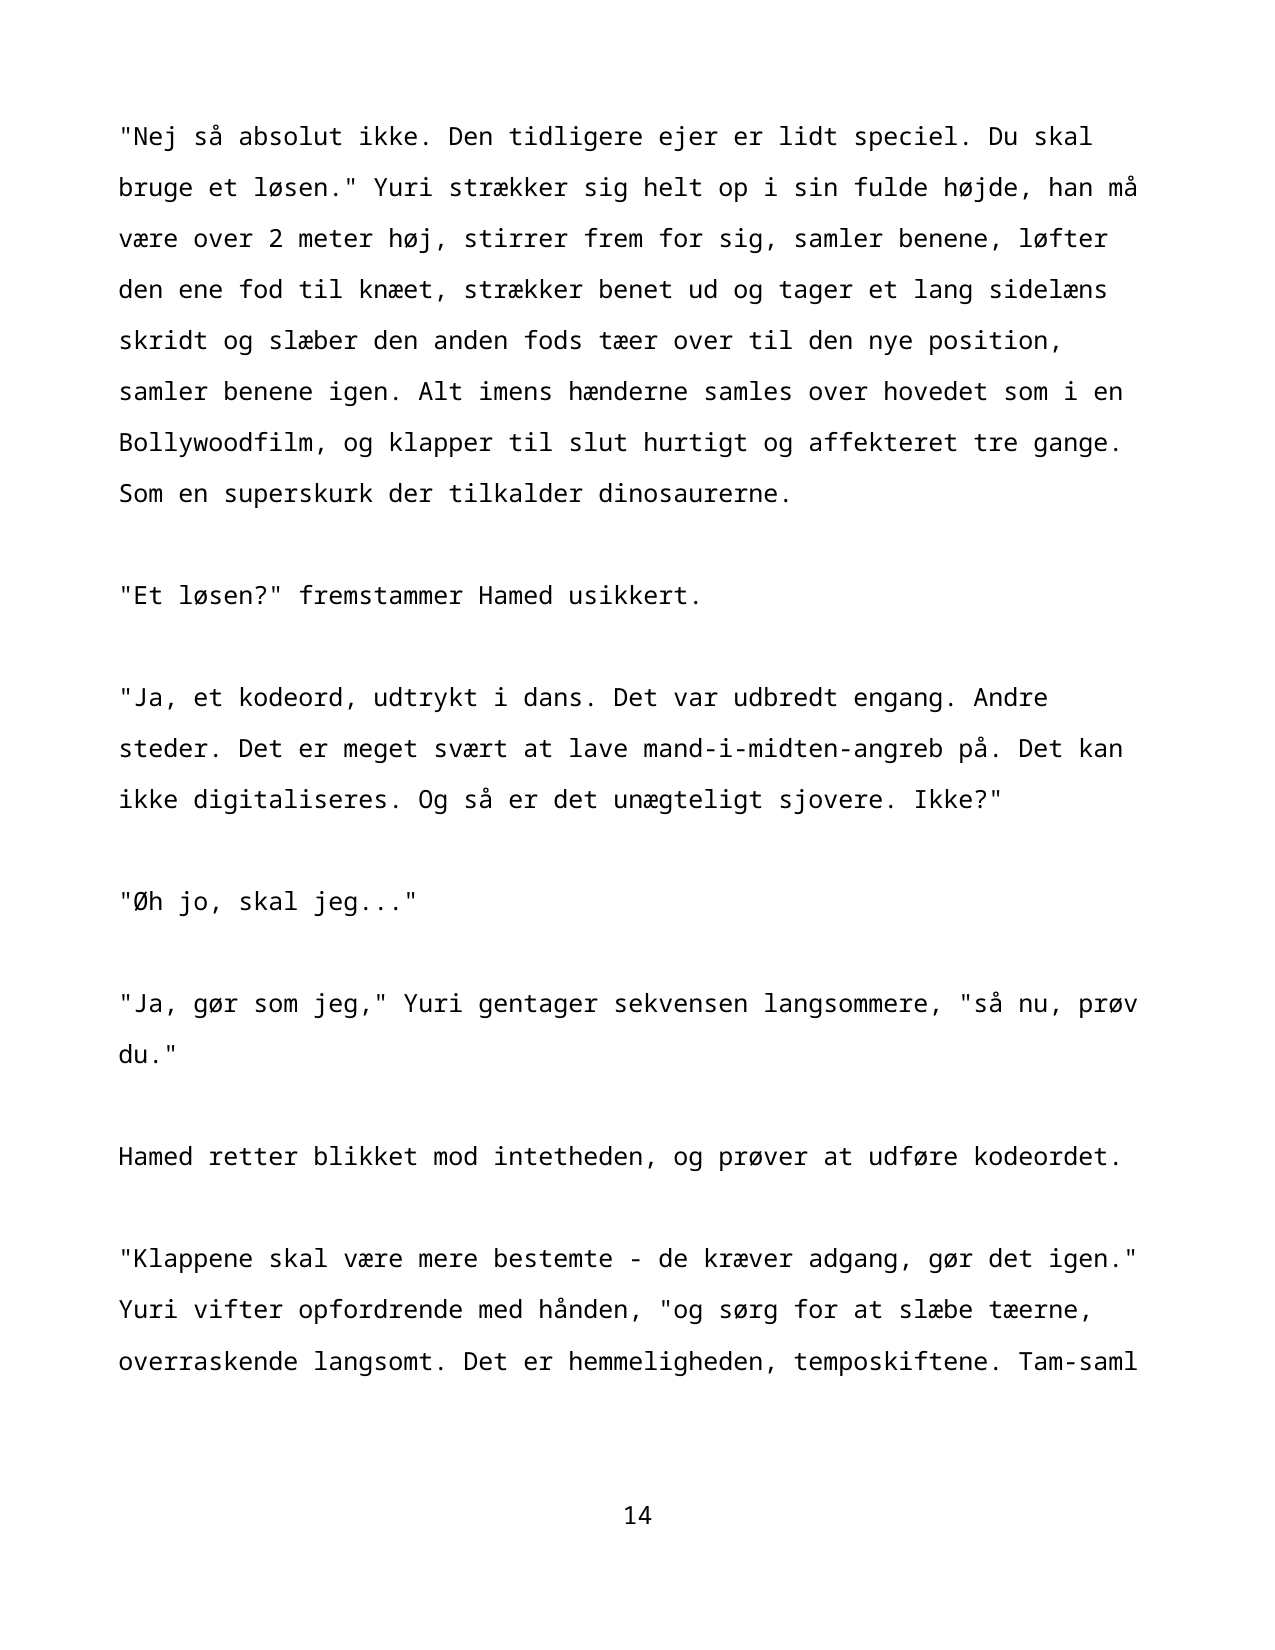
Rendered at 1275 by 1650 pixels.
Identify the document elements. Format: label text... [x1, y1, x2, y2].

text "Klappene skal være mere bestemte - de kræver adgang, gør det igen." Yuri vifter opfordrende med hånden, "og sørg for at slæbe tæerne, overraskende langsomt. Det er hemmeligheden, temposkiftene. Tam-saml [118, 1241, 1157, 1377]
text "Et løsen?" fremstammer Hamed usikkert. [118, 577, 1157, 612]
text "Øh jo, skal jeg..." [118, 884, 1157, 918]
text "Nej så absolut ikke. Den tidligere ejer er lidt speciel. Du skal bruge et løsen." Yuri strækker sig helt op i sin fulde højde, han må være over 2 meter høj, stirrer frem for sig, samler benene, løfter den ene fod til knæet, strækker benet ud og tager et lang sidelæns skridt og slæber den anden fods tæer over til den nye position, samler benene igen. Alt imens hænderne samles over hovedet som i en Bollywoodfilm, og klapper til slut hurtigt og affekteret tre gange. Som en superskurk der tilkalder dinosaurerne. [118, 118, 1157, 509]
text "Ja, gør som jeg," Yuri gentager sekvensen langsommere, "så nu, prøv du." [118, 986, 1157, 1071]
text Hamed retter blikket mod intetheden, og prøver at udføre kodeordet. [118, 1139, 1157, 1173]
text "Ja, et kodeord, udtrykt i dans. Det var udbredt engang. Andre steder. Det er meget svært at lave mand-i-midten-angreb på. Det kan ikke digitaliseres. Og så er det unægteligt sjovere. Ikke?" [118, 679, 1157, 816]
